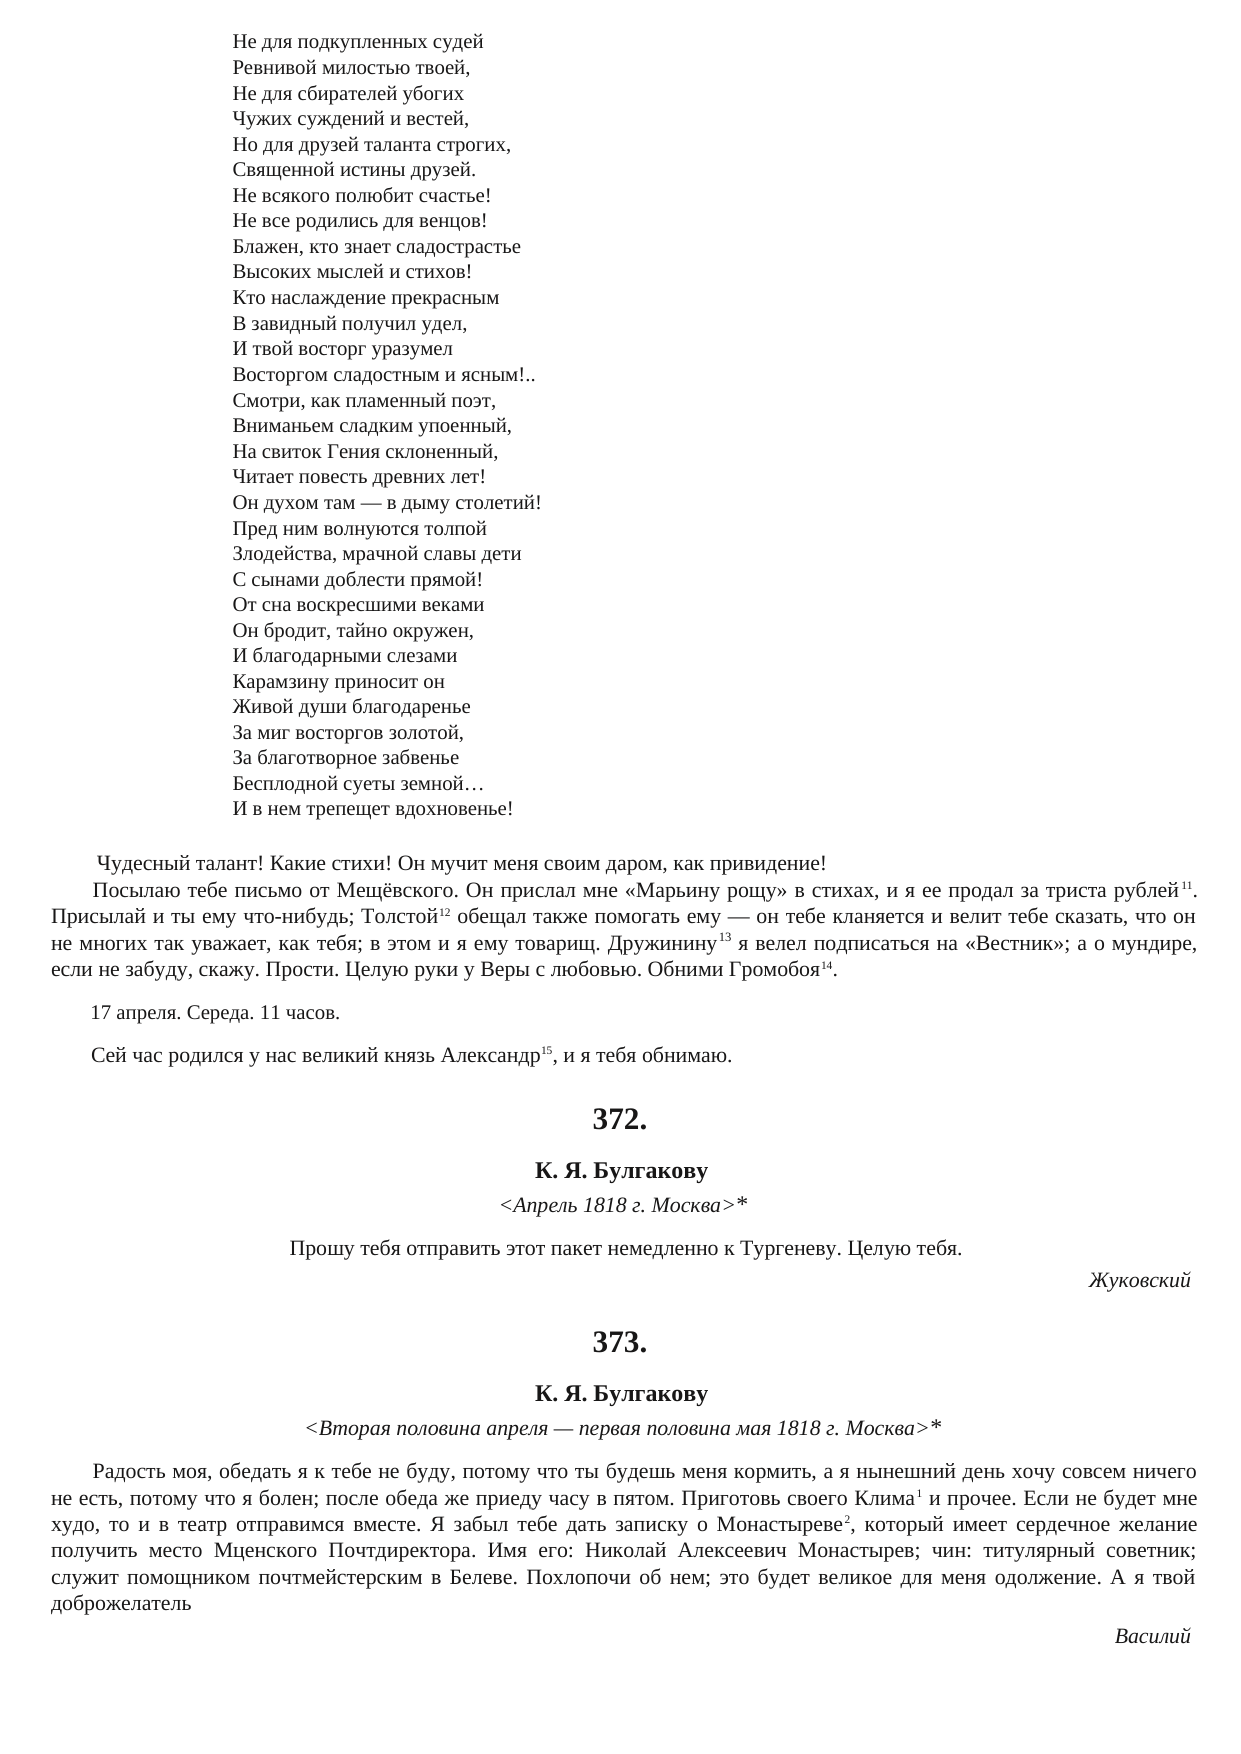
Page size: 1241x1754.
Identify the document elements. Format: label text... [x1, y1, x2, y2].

text 17 апреля. Середа. 11 часов. [90, 1000, 1200, 1024]
text Смотри, как пламенный поэт, [232, 388, 1200, 412]
text За благотворное забвенье [232, 745, 1200, 769]
text Не для сбирателей убогих [232, 81, 1200, 104]
text Посылаю тебе письмо от Мещёвского. Он прислал мне «Марьину рощу» в стихах, и я ее продал за триста рублей11. Присылай и ты ему что-нибудь; Толстой12 обещал также помогать ему — он тебе кланяется и велит тебе сказать, что он не многих так уважает, как тебя; в этом и я ему товарищ. Дружинину13 я велел подписаться на «Вестник»; а о мундире, если не забуду, скажу. Прости. Целую руки у Веры с любовью. Обними Громобоя14. [51, 877, 1198, 982]
text И твой восторг уразумел [232, 336, 1200, 360]
subtitle 372. [49, 1100, 1190, 1136]
text И в нем трепещет вдохновенье! [232, 796, 1200, 820]
text Радость моя, обедать я к тебе не буду, потому что ты будешь меня кормить, а я нынешний день хочу совсем ничего не есть, потому что я болен; после обеда же приеду часу в пятом. Приготовь своего Клима1 и прочее. Если не будет мне худо, то и в театр отправимся вместе. Я забыл тебе дать записку о Монастыреве2, который имеет сердечное желание получить место Мценского Почтдиректора. Имя его: Николай Алексеевич Монастырев; чин: титулярный советник; служит помощником почтмейстерским в Белеве. Похлопочи об нем; это будет великое для меня одолжение. А я твой доброжелатель [51, 1458, 1198, 1616]
text Прошу тебя отправить этот пакет немедленно к Тургеневу. Целую тебя. [50, 1235, 1202, 1260]
text Василий [90, 1623, 1193, 1648]
text Пред ним волнуются толпой [232, 516, 1200, 540]
text И благодарными слезами [232, 643, 1200, 667]
text Не все родились для венцов! [232, 208, 1200, 232]
text Живой души благодаренье [232, 694, 1200, 718]
text Блажен, кто знает сладострастье [232, 234, 1200, 258]
text Он бродит, тайно окружен, [232, 618, 1200, 642]
subtitle 373. [49, 1323, 1190, 1359]
text К. Я. Булгакову [51, 1379, 1192, 1406]
text За миг восторгов золотой, [232, 720, 1200, 744]
text Священной истины друзей. [232, 157, 1200, 181]
text Вниманьем сладким упоенный, [232, 413, 1200, 437]
text Высоких мыслей и стихов! [232, 259, 1200, 283]
text <Вторая половина апреля — первая половина мая 1818 г. Москва>* [50, 1413, 1196, 1441]
text Но для друзей таланта строгих, [232, 132, 1200, 156]
text Ревнивой милостью твоей, [232, 55, 1200, 79]
text <Апрель 1818 г. Москва>* [50, 1190, 1196, 1218]
text Жуковский [90, 1267, 1193, 1292]
text Не для подкупленных судей [232, 29, 1200, 53]
text Не всякого полюбит счастье! [232, 183, 1200, 207]
text Чужих суждений и вестей, [232, 106, 1200, 130]
text Чудесный талант! Какие стихи! Он мучит меня своим даром, как привидение! [97, 850, 1194, 875]
text Читает повесть древних лет! [232, 464, 1200, 488]
text Он духом там — в дыму столетий! [232, 490, 1200, 514]
text Сей час родился у нас великий князь Александр15, и я тебя обнимаю. [91, 1042, 1198, 1067]
text К. Я. Булгакову [51, 1156, 1192, 1184]
text Злодейства, мрачной славы дети [232, 541, 1200, 565]
text В завидный получил удел, [232, 311, 1200, 335]
text С сынами доблести прямой! [232, 567, 1200, 591]
text Восторгом сладостным и ясным!.. [232, 362, 1200, 386]
text Кто наслаждение прекрасным [232, 285, 1200, 309]
text На свиток Гения склоненный, [232, 439, 1200, 463]
text Карамзину приносит он [232, 669, 1200, 693]
text От сна воскресшими веками [232, 592, 1200, 616]
text Бесплодной суеты земной… [232, 771, 1200, 795]
